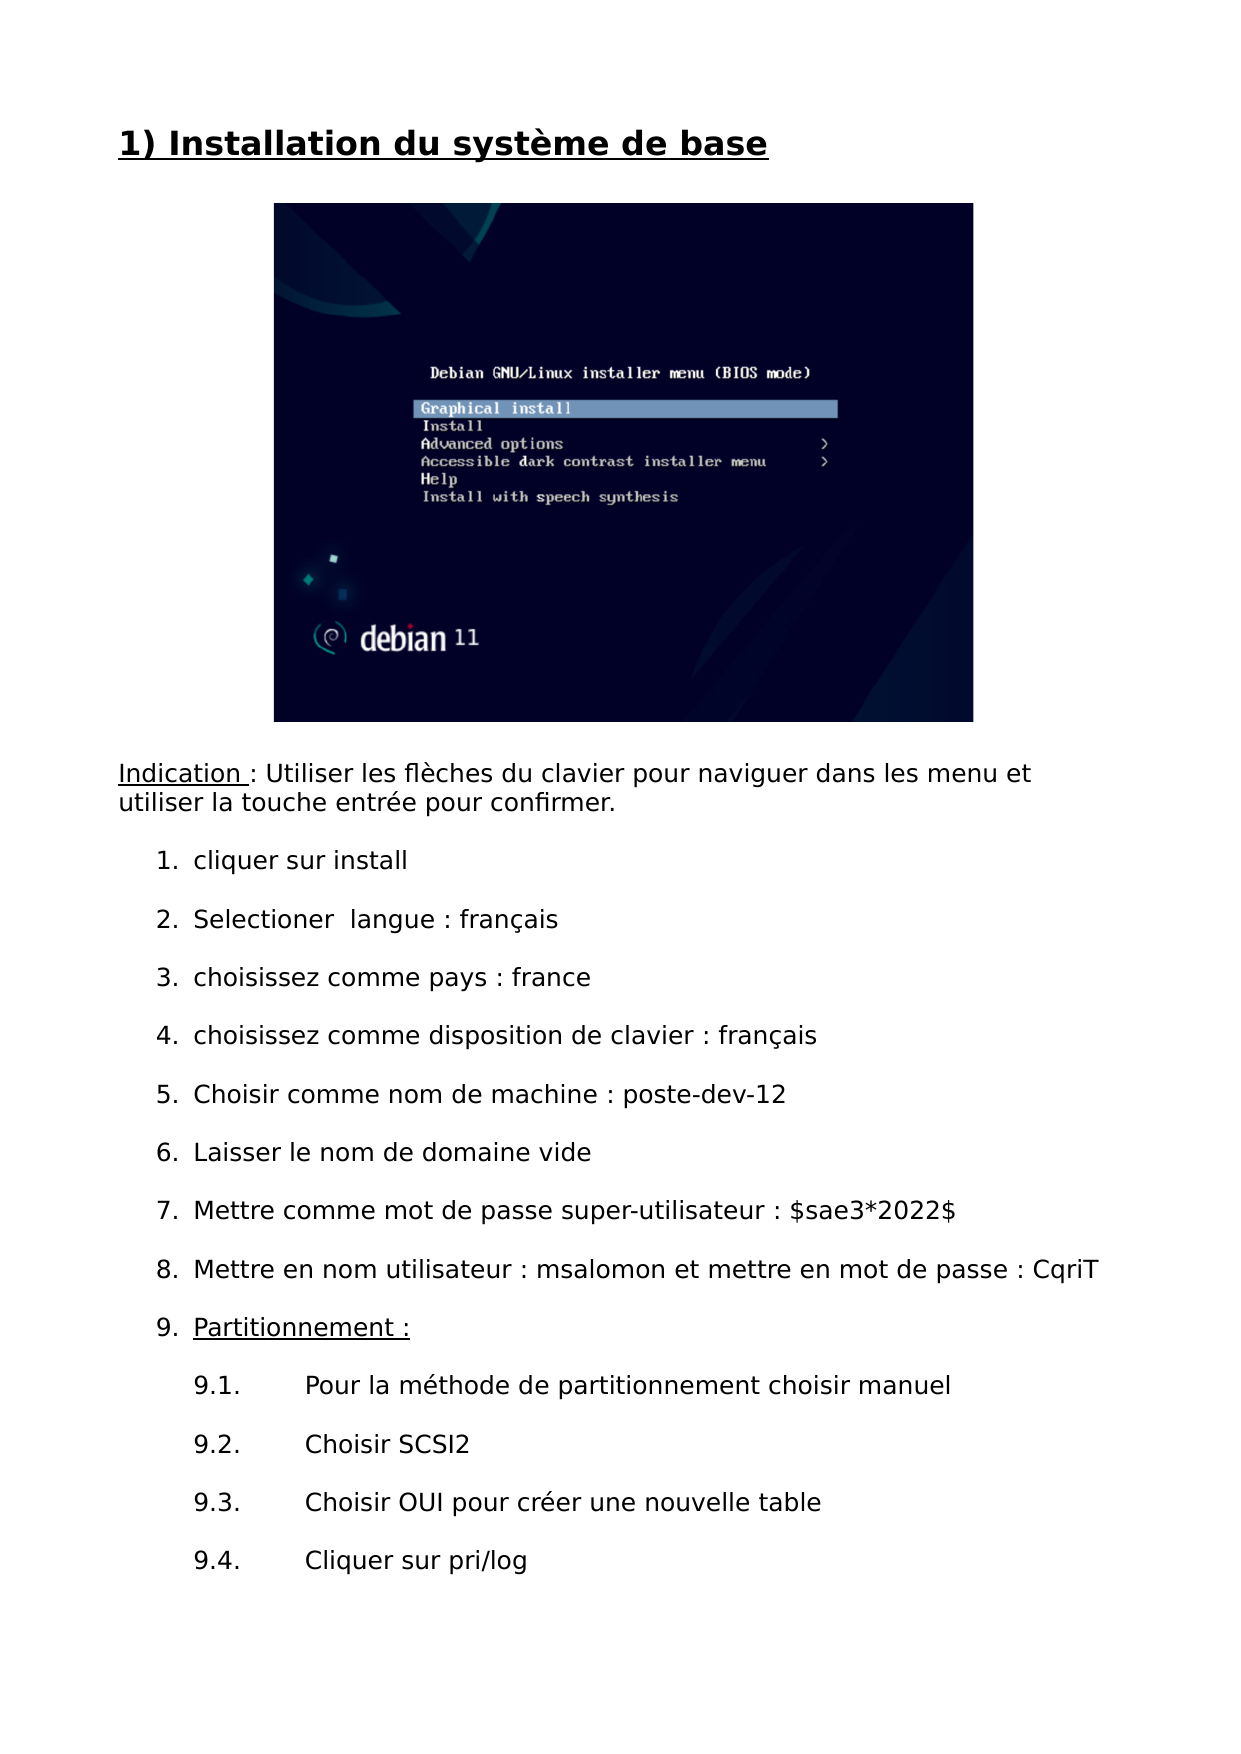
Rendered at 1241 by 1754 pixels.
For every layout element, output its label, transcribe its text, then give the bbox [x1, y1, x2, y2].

text Indication : Utiliser les flèches du clavier pour naviguer dans les menu et utiliser la touche entrée pour confirmer. [118, 759, 1122, 817]
list Cliquer sur pri/log [193, 1547, 1122, 1576]
list Partitionnement : [156, 1313, 1122, 1342]
list Selectioner langue : français [156, 905, 1122, 934]
subtitle 1) Installation du système de base [118, 124, 1122, 163]
list cliquer sur install [156, 847, 1122, 876]
list Choisir comme nom de machine : poste-dev-12 [156, 1080, 1122, 1109]
list choisissez comme disposition de clavier : français [156, 1022, 1122, 1051]
list Laisser le nom de domaine vide [156, 1138, 1122, 1167]
list Mettre comme mot de passe super-utilisateur : $sae3*2022$ [156, 1197, 1122, 1226]
list choisissez comme pays : france [156, 963, 1122, 992]
list Pour la méthode de partitionnement choisir manuel [193, 1372, 1122, 1401]
list Mettre en nom utilisateur : msalomon et mettre en mot de passe : CqriT [156, 1255, 1122, 1284]
list Choisir SCSI2 [193, 1430, 1122, 1459]
list Choisir OUI pour créer une nouvelle table [193, 1488, 1122, 1517]
picture [273, 203, 974, 722]
